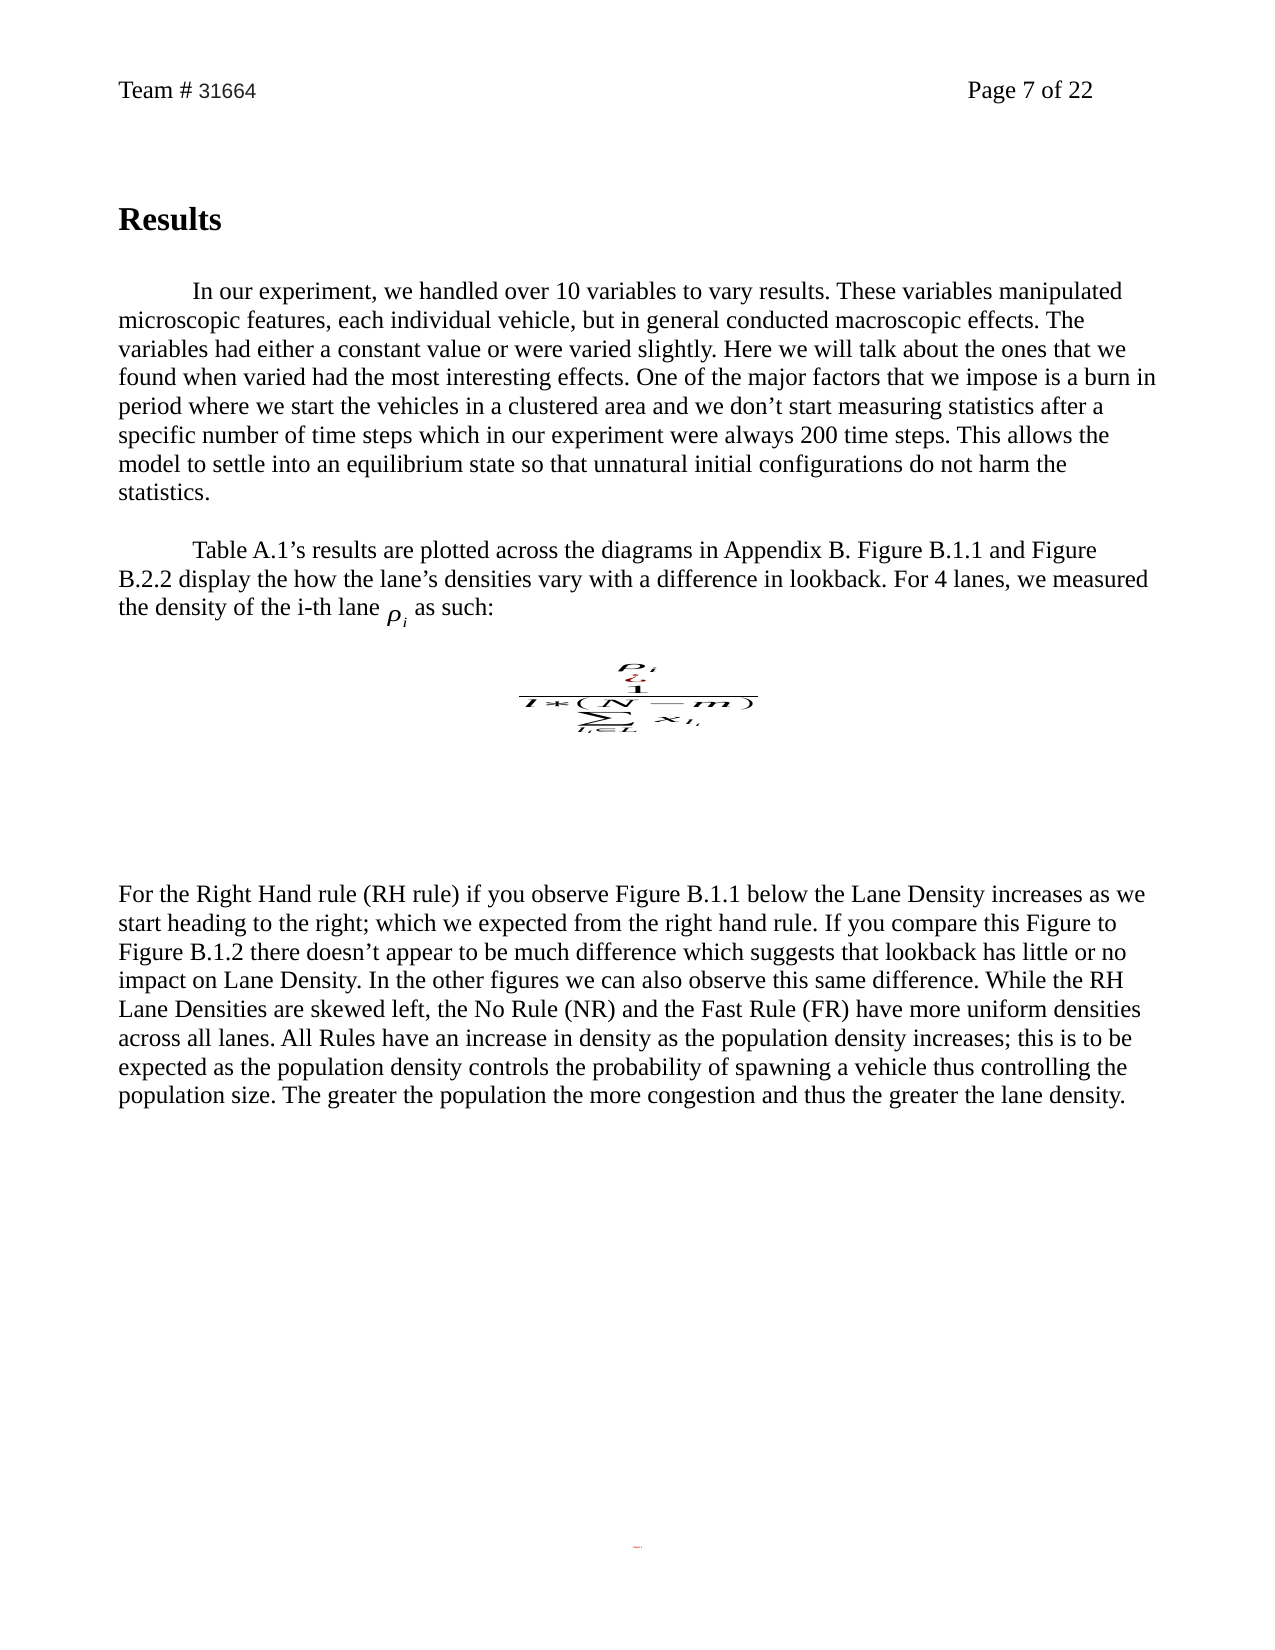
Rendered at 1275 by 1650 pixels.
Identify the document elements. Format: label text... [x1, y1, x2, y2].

text For the Right Hand rule (RH rule) if you observe Figure B.1.1 below the Lane Density increases as we start heading to the right; which we expected from the right hand rule. If you compare this Figure to Figure B.1.2 there doesn’t appear to be much difference which suggests that lookback has little or no impact on Lane Density. In the other figures we can also observe this same difference. While the RH Lane Densities are skewed left, the No Rule (NR) and the Fast Rule (FR) have more uniform densities across all lanes. All Rules have an increase in density as the population density increases; this is to be expected as the population density controls the probability of spawning a vehicle thus controlling the population size. The greater the population the more congestion and thus the greater the lane density. [118, 879, 1157, 1109]
text Table A.1’s results are plotted across the diagrams in Appendix B. Figure B.1.1 and Figure B.2.2 display the how the lane’s densities vary with a difference in lookback. For 4 lanes, we measured the density of the i-th lane as such: [118, 535, 1157, 631]
text Results [118, 199, 1157, 238]
text In our experiment, we handled over 10 variables to vary results. These variables manipulated microscopic features, each individual vehicle, but in general conducted macroscopic effects. The variables had either a constant value or were varied slightly. Here we will talk about the ones that we found when varied had the most interesting effects. One of the major factors that we impose is a burn in period where we start the vehicles in a clustered area and we don’t start measuring statistics after a specific number of time steps which in our experiment were always 200 time steps. This allows the model to settle into an equilibrium state so that unnatural initial configurations do not harm the statistics. [118, 276, 1157, 506]
